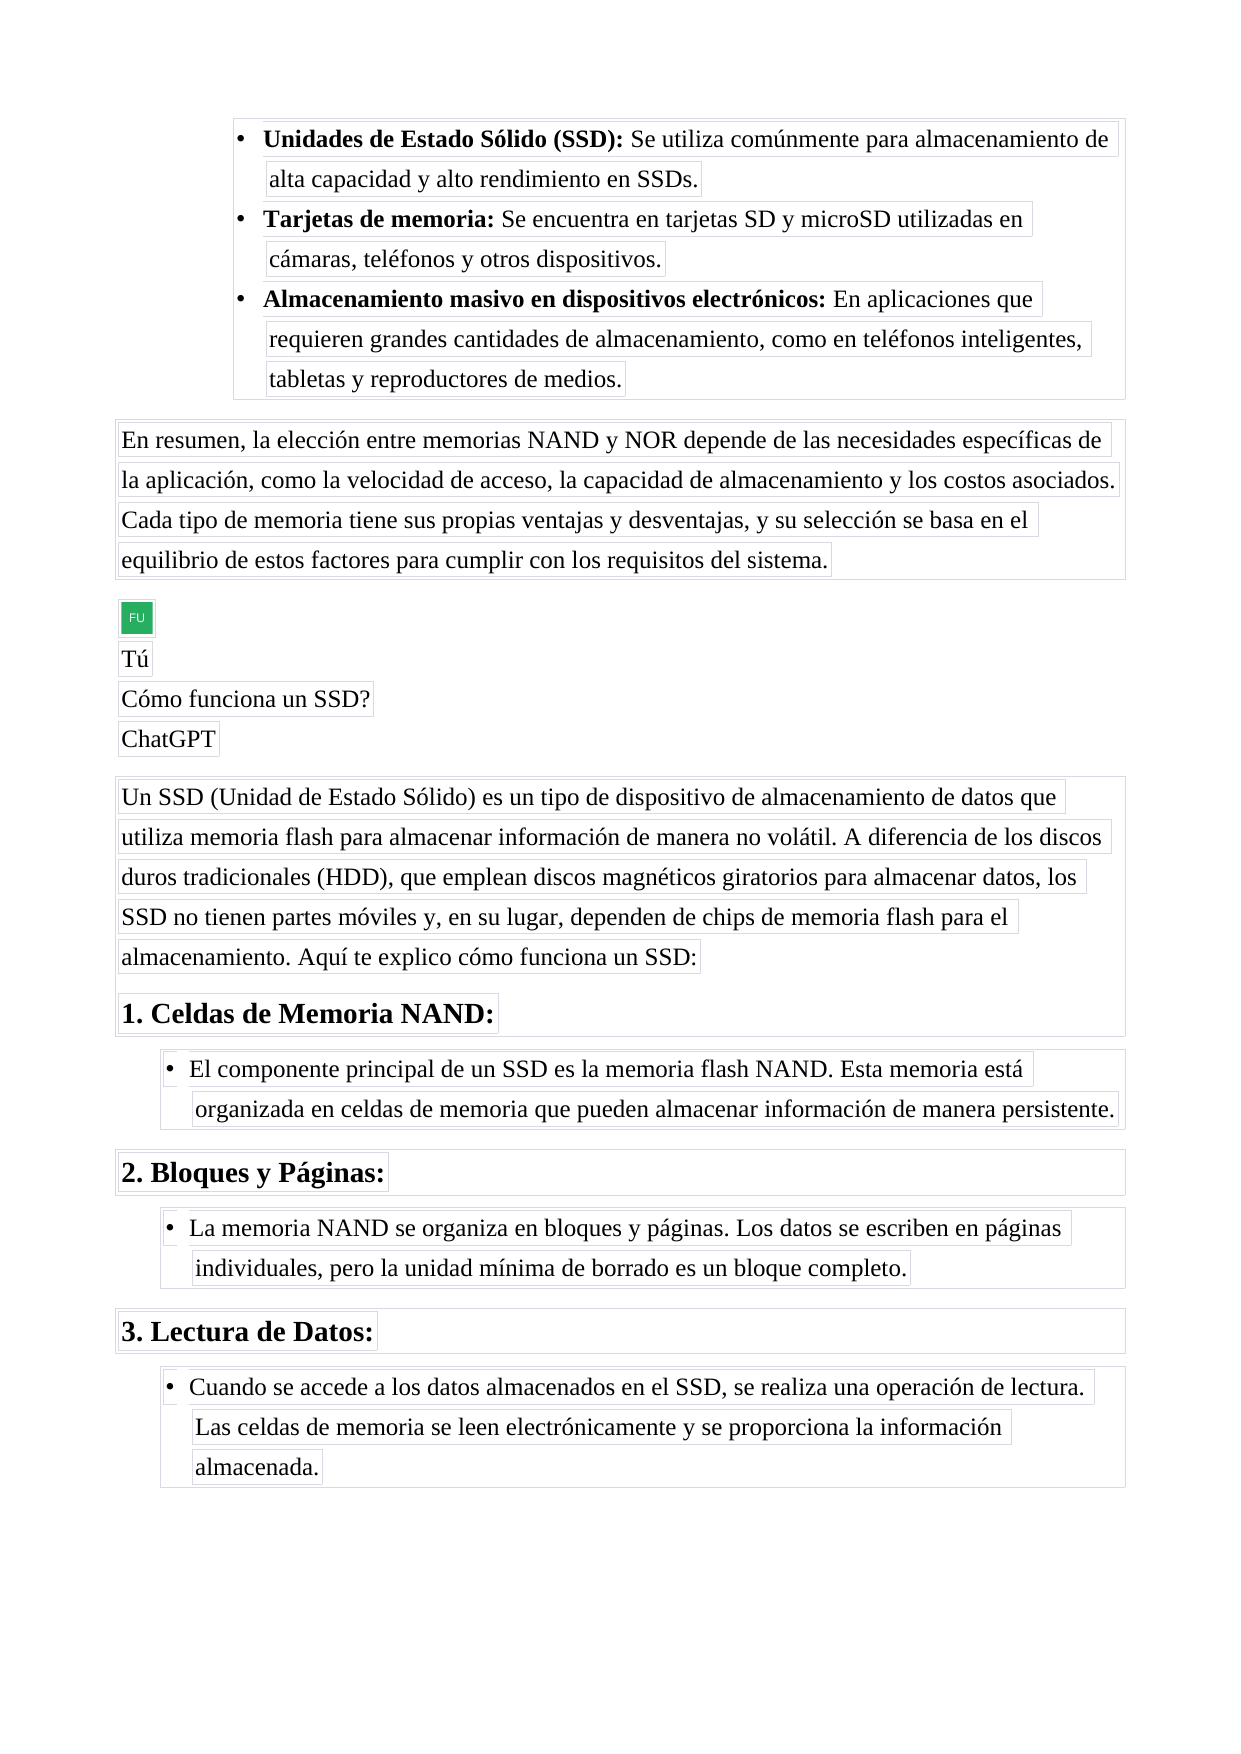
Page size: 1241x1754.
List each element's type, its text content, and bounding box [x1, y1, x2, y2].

text ChatGPT [119, 722, 219, 756]
text Tú [119, 642, 152, 676]
text [153, 641, 1122, 676]
list La memoria NAND se organiza en bloques y páginas. Los datos se escriben en páginas individuales, pero la unidad mínima de borrado es un bloque completo. [161, 1208, 1125, 1288]
text Cómo funciona un SSD? [119, 682, 373, 716]
list El componente principal de un SSD es la memoria flash NAND. Esta memoria está organizada en celdas de memoria que pueden almacenar información de manera persistente. [161, 1050, 1125, 1129]
subtitle 2. Bloques y Páginas: [116, 1150, 1125, 1195]
text [220, 721, 1122, 756]
text En resumen, la elección entre memorias NAND y NOR depende de las necesidades específicas de la aplicación, como la velocidad de acceso, la capacidad de almacenamiento y los costos asociados. Cada tipo de memoria tiene sus propias ventajas y desventajas, y su selección se basa en el equilibrio de estos factores para cumplir con los requisitos del sistema. [116, 420, 1125, 579]
text Un SSD (Unidad de Estado Sólido) es un tipo de dispositivo de almacenamiento de datos que utiliza memoria flash para almacenar información de manera no volátil. A diferencia de los discos duros tradicionales (HDD), que emplean discos magnéticos giratorios para almacenar datos, los SSD no tienen partes móviles y, en su lugar, dependen de chips de memoria flash para el almacenamiento. Aquí te explico cómo funciona un SSD: [116, 777, 1125, 973]
list Unidades de Estado Sólido (SSD): Se utiliza comúnmente para almacenamiento de alta capacidad y alto rendimiento en SSDs. [234, 119, 1125, 196]
list Almacenamiento masivo en dispositivos electrónicos: En aplicaciones que requieren grandes cantidades de almacenamiento, como en teléfonos inteligentes, tabletas y reproductores de medios. [234, 278, 1125, 399]
subtitle 3. Lectura de Datos: [116, 1309, 1125, 1353]
picture [121, 602, 153, 634]
text [374, 681, 1122, 716]
list Tarjetas de memoria: Se encuentra en tarjetas SD y microSD utilizadas en cámaras, teléfonos y otros dispositivos. [234, 198, 1125, 276]
list Cuando se accede a los datos almacenados en el SSD, se realiza una operación de lectura. Las celdas de memoria se leen electrónicamente y se proporciona la información almacenada. [161, 1367, 1125, 1487]
subtitle 1. Celdas de Memoria NAND: [116, 990, 1125, 1036]
